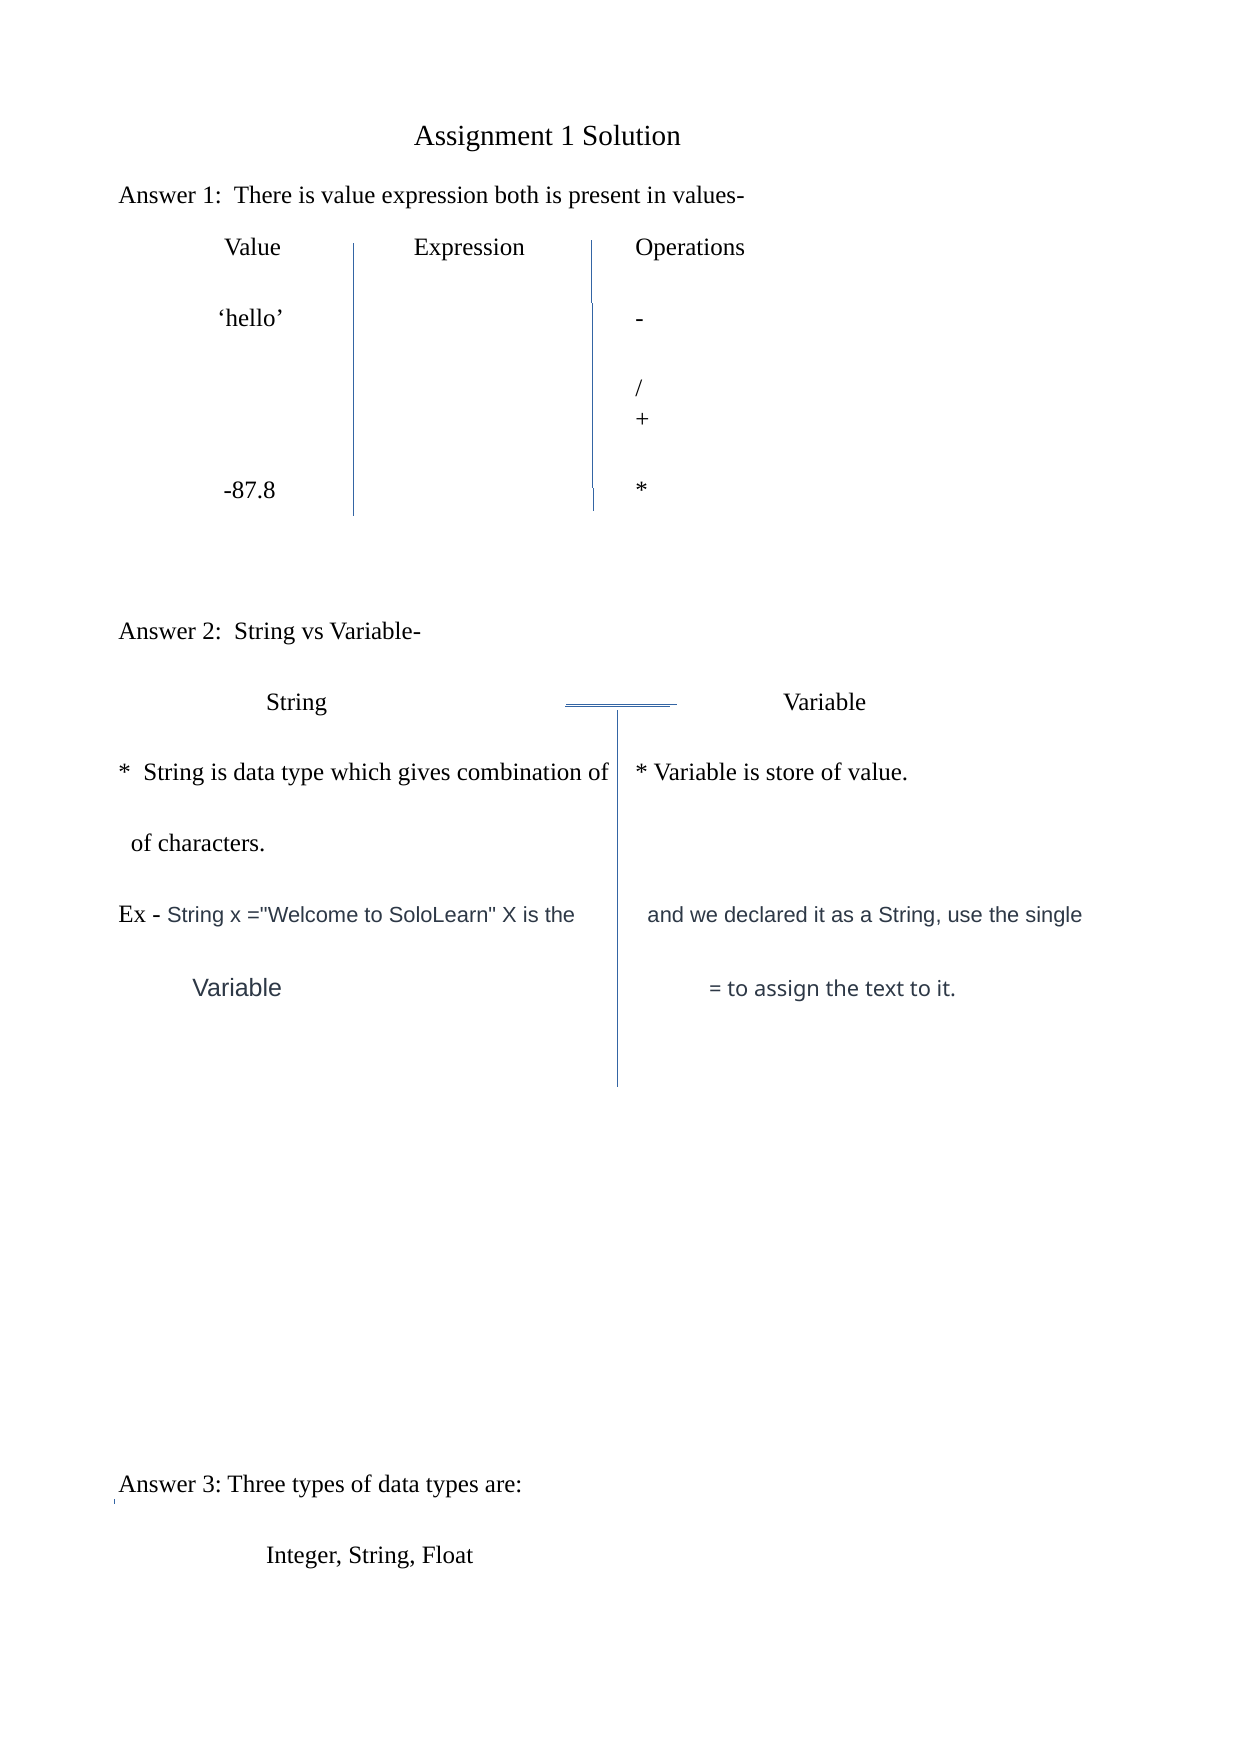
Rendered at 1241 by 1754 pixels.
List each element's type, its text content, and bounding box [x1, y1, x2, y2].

text [354, 373, 592, 433]
text * [354, 475, 1122, 504]
text Assignment 1 Solution [118, 118, 1122, 152]
text [354, 303, 592, 331]
text Answer 2: String vs Variable- [118, 616, 1122, 645]
text Answer 1: There is value expression both is present in values- [118, 180, 1122, 209]
text * Variable is store of value. [618, 757, 1122, 786]
text [618, 828, 1122, 857]
text / + [593, 373, 1122, 433]
text Integer, String, Float [118, 1540, 1122, 1569]
text of characters. [118, 828, 617, 857]
text * String is data type which gives combination of [118, 757, 617, 786]
text [593, 303, 1122, 331]
text Ex - String x ="Welcome to SoloLearn" X is the [118, 899, 617, 927]
text Variable [118, 969, 617, 1003]
text = to assign the text to it. [618, 969, 1122, 1003]
text ‘hello’ - [118, 303, 353, 331]
text Value Expression Operations [118, 232, 1122, 261]
text -87.8 [118, 475, 353, 504]
text [118, 373, 353, 433]
text String Variable [118, 687, 1122, 716]
text Answer 3: Three types of data types are: [118, 1469, 1122, 1498]
text and we declared it as a String, use the single [618, 899, 1122, 927]
